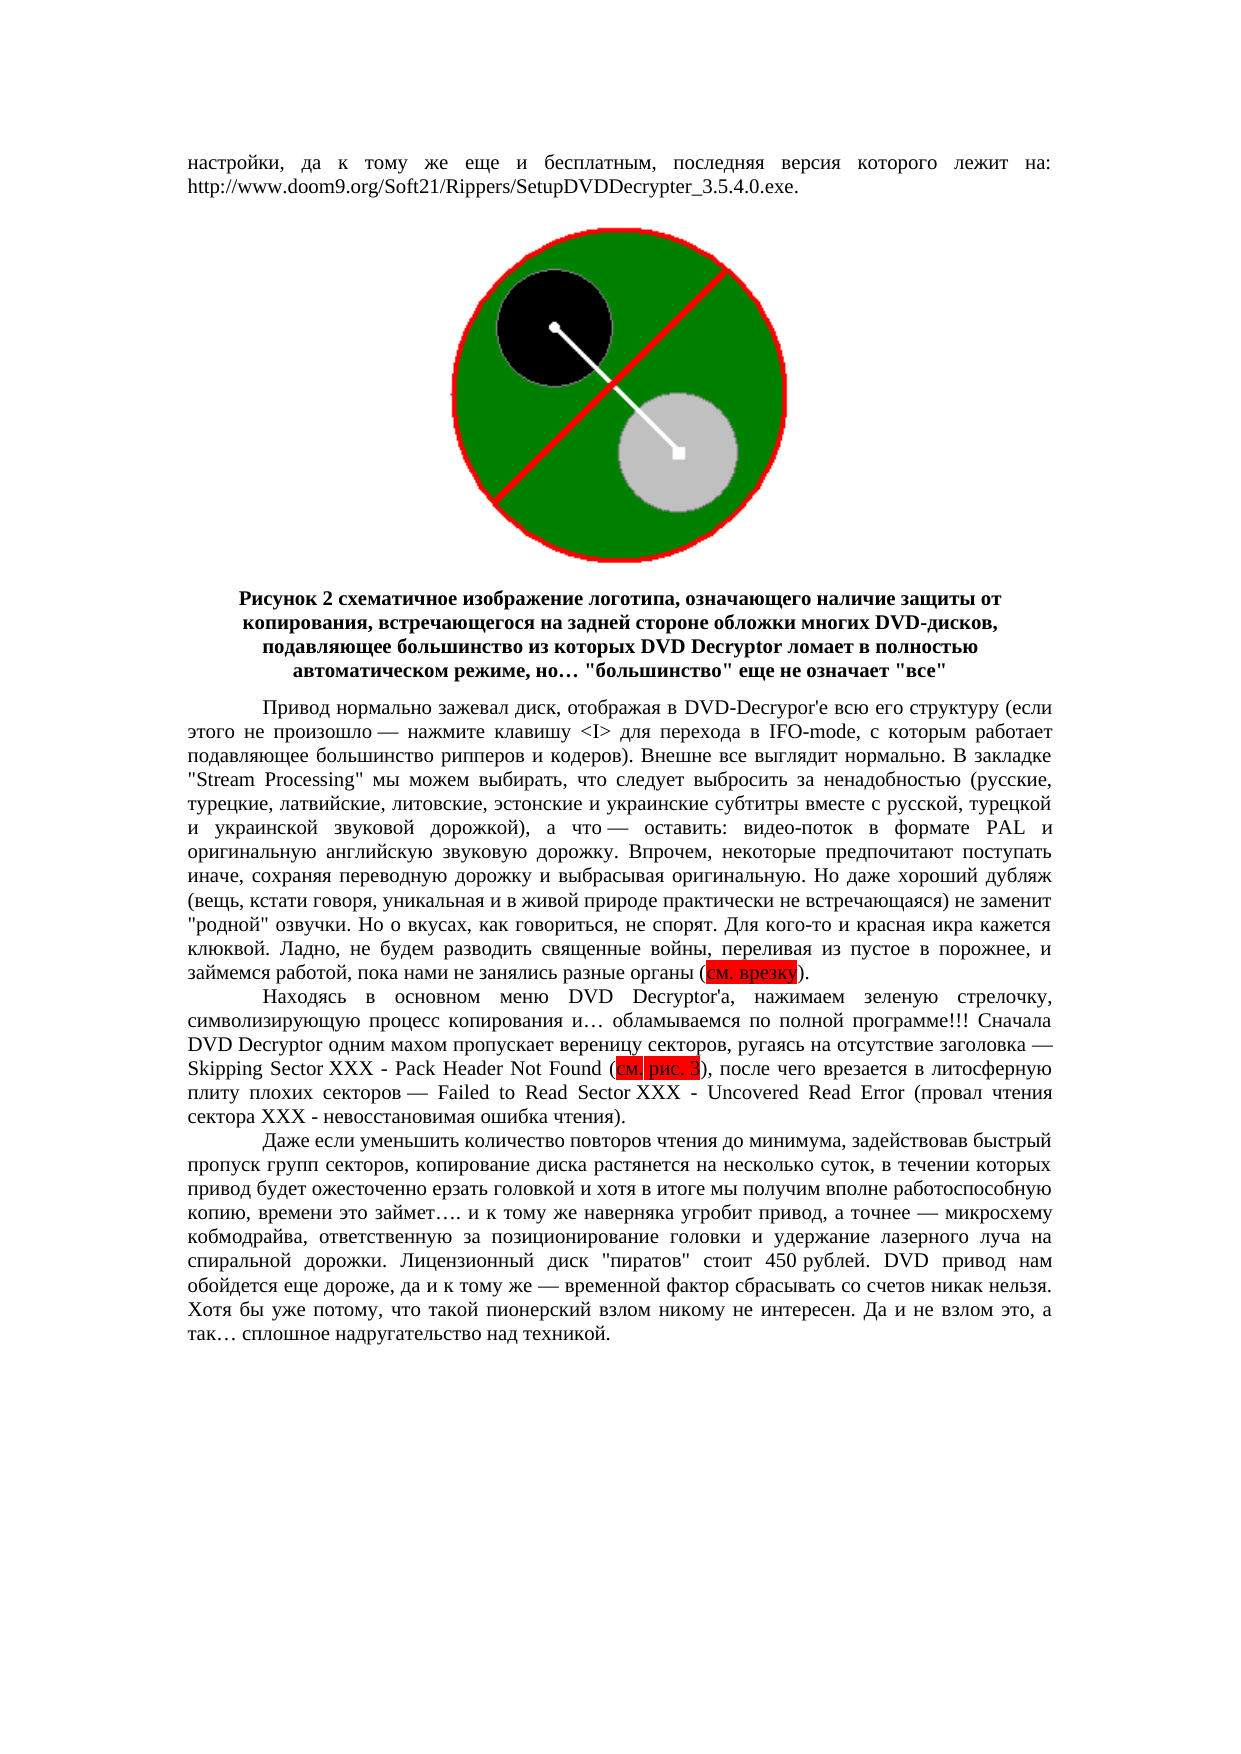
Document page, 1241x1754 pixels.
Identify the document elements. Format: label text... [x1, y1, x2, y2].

text настройки, да к тому же еще и бесплатным, последняя версия которого лежит на: http://www.doom9.org/Soft21/Rippers/SetupDVDDecrypter_3.5.4.0.exe. [187, 150, 1053, 198]
text Привод нормально зажевал диск, отображая в DVD-Decrypor'е всю его структуру (если этого не произошло — нажмите клавишу <I> для перехода в IFO-mode, с которым работает подавляющее большинство рипперов и кодеров). Внешне все выглядит нормально. В закладке "Stream Processing" мы можем выбирать, что следует выбросить за ненадобностью (русские, турецкие, латвийские, литовские, эстонские и украинские субтитры вместе с русской, турецкой и украинской звуковой дорожкой), а что — оставить: видео-поток в формате PAL и оригинальную английскую звуковую дорожку. Впрочем, некоторые предпочитают поступать иначе, сохраняя переводную дорожку и выбрасывая оригинальную. Но даже хороший дубляж (вещь, кстати говоря, уникальная и в живой природе практически не встречающаяся) не заменит "родной" озвучки. Но о вкусах, как говориться, не спорят. Для кого-то и красная икра кажется клюквой. Ладно, не будем разводить священные войны, переливая из пустое в порожнее, и займемся работой, пока нами не занялись разные органы (см. врезку). [187, 695, 1053, 984]
picture [446, 222, 795, 574]
text Даже если уменьшить количество повторов чтения до минимума, задействовав быстрый пропуск групп секторов, копирование диска растянется на несколько суток, в течении которых привод будет ожесточенно ерзать головкой и хотя в итоге мы получим вполне работоспособную копию, времени это займет…. и к тому же наверняка угробит привод, а точнее — микросхему кобмодрайва, ответственную за позиционирование головки и удержание лазерного луча на спиральной дорожки. Лицензионный диск "пиратов" стоит 450 рублей. DVD привод нам обойдется еще дороже, да и к тому же — временной фактор сбрасывать со счетов никак нельзя. Хотя бы уже потому, что такой пионерский взлом никому не интересен. Да и не взлом это, а так… сплошное надругательство над техникой. [187, 1128, 1053, 1345]
text Рисунок 2 схематичное изображение логотипа, означающего наличие защиты от копирования, встречающегося на задней стороне обложки многих DVD-дисков, подавляющее большинство из которых DVD Decryptor ломает в полностью автоматическом режиме, но… "большинство" еще не означает "все" [187, 586, 1053, 682]
text Находясь в основном меню DVD Decryptor'а, нажимаем зеленую стрелочку, символизирующую процесс копирования и… обламываемся по полной программе!!! Сначала DVD Decryptor одним махом пропускает вереницу секторов, ругаясь на отсутствие заголовка — Skipping Sector XXX - Pack Header Not Found (см. рис. 3), после чего врезается в литосферную плиту плохих секторов — Failed to Read Sector XXX - Uncovered Read Error (провал чтения сектора XXX - невосстановимая ошибка чтения). [187, 984, 1053, 1128]
